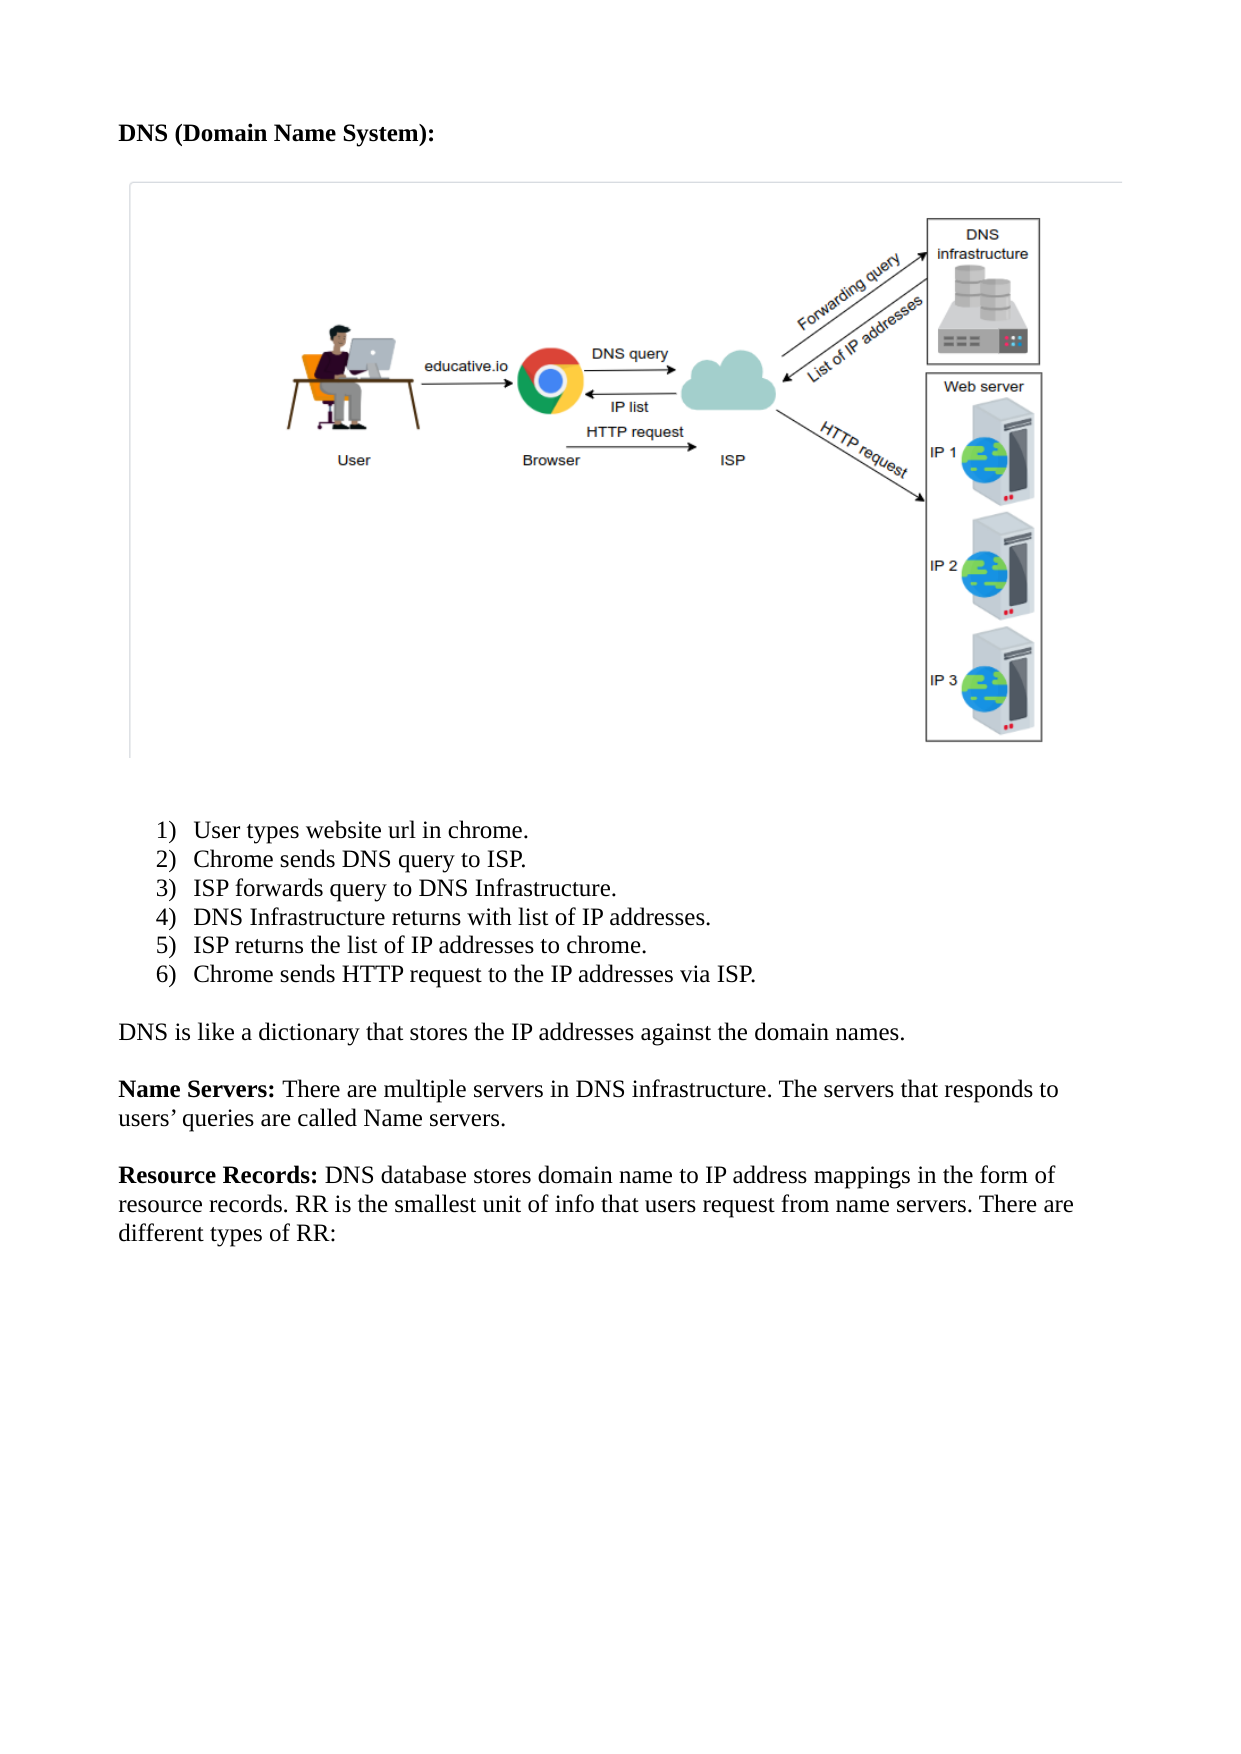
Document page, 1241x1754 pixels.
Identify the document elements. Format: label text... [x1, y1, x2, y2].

list User types website url in chrome. [156, 816, 1122, 844]
list DNS Infrastructure returns with list of IP addresses. [156, 902, 1122, 931]
list ISP forwards query to DNS Infrastructure. [156, 873, 1122, 902]
text DNS (Domain Name System): [118, 118, 1122, 147]
list ISP returns the list of IP addresses to chrome. [156, 931, 1122, 959]
text DNS is like a dictionary that stores the IP addresses against the domain names. [118, 1017, 1122, 1046]
list Chrome sends HTTP request to the IP addresses via ISP. [156, 959, 1122, 988]
text Name Servers: There are multiple servers in DNS infrastructure. The servers that responds to users’ queries are called Name servers. [118, 1074, 1122, 1132]
list Chrome sends DNS query to ISP. [156, 844, 1122, 873]
text Resource Records: DNS database stores domain name to IP address mappings in the form of resource records. RR is the smallest unit of info that users request from name servers. There are different types of RR: [118, 1161, 1122, 1247]
picture [118, 175, 1123, 758]
